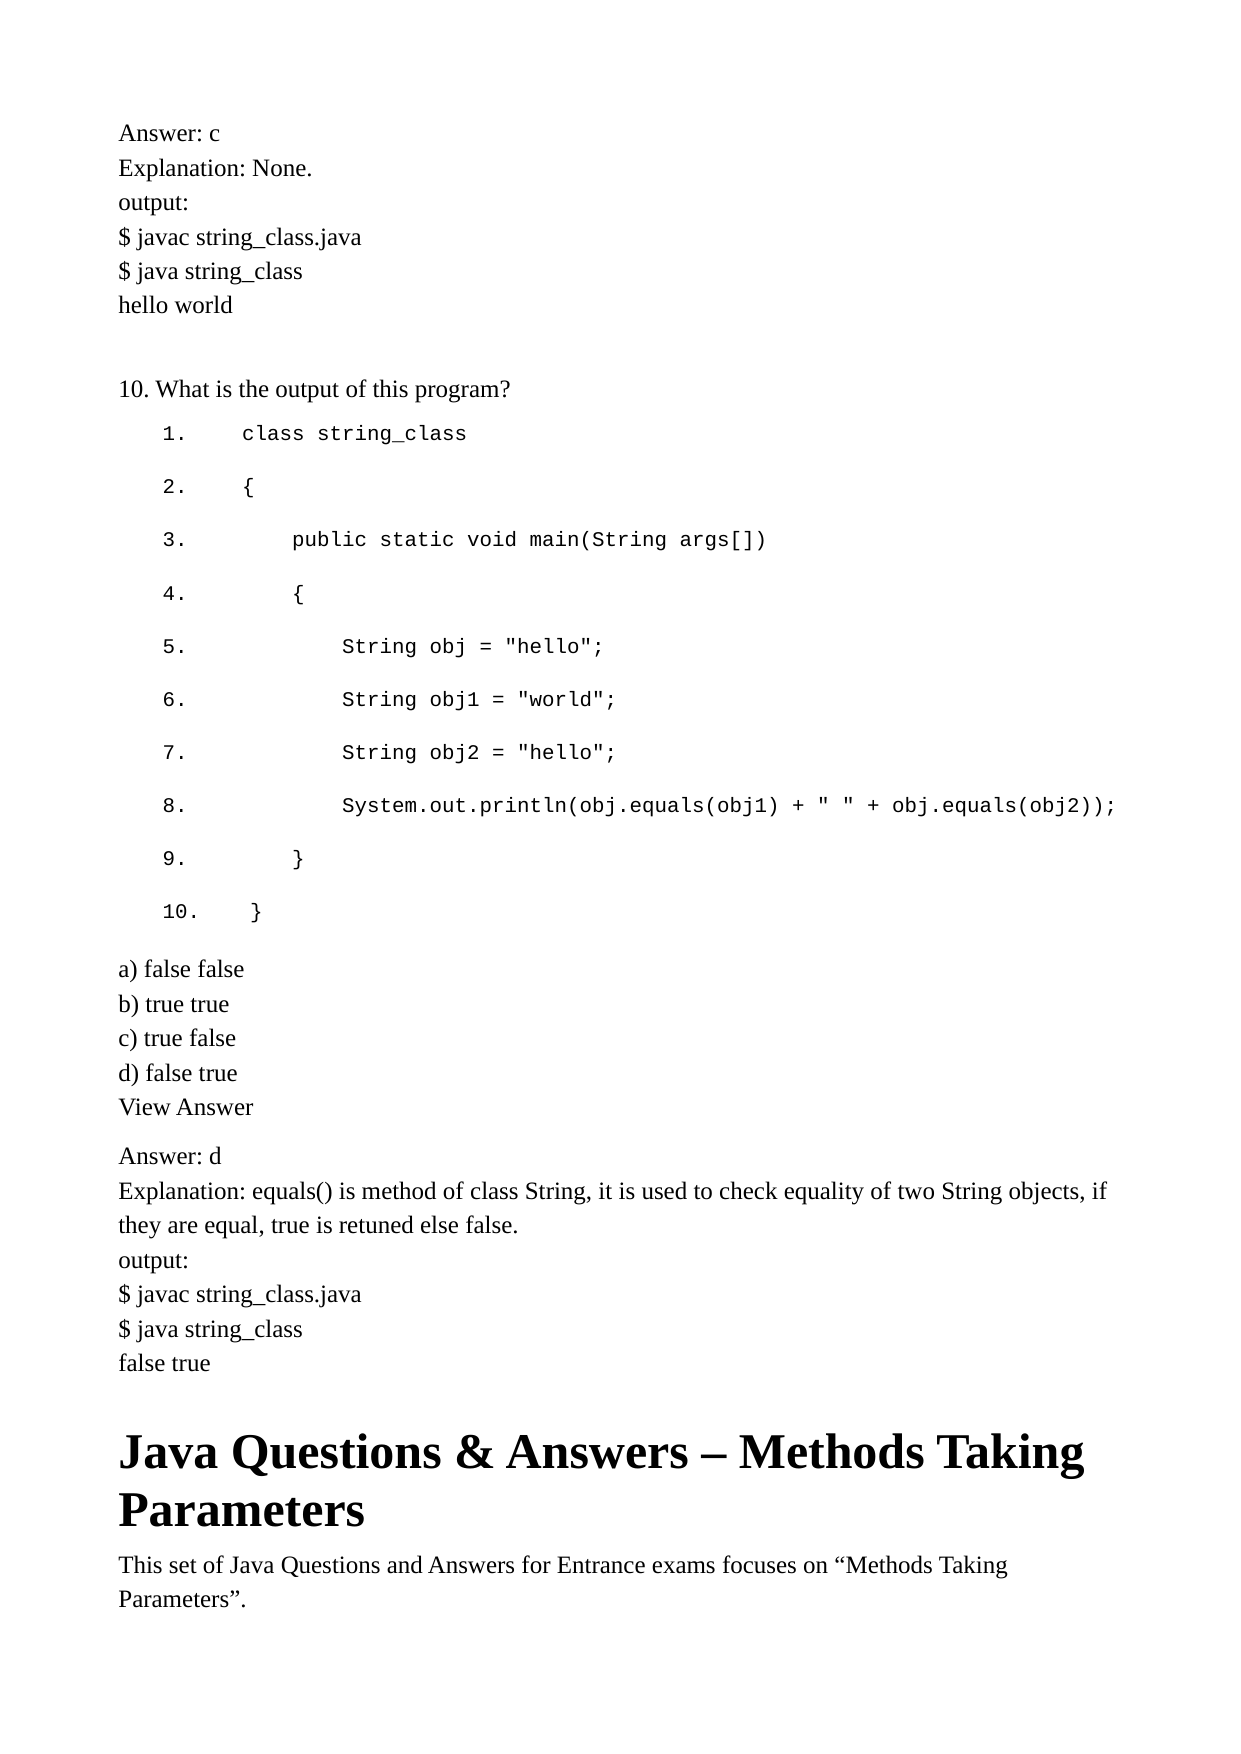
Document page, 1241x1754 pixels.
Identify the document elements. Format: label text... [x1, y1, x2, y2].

list } [162, 848, 1122, 872]
list String obj2 = "hello"; [162, 742, 1122, 766]
list class string_class [162, 423, 1122, 447]
list String obj = "hello"; [162, 636, 1122, 659]
subtitle Java Questions & Answers – Methods Taking Parameters [118, 1422, 1122, 1537]
list public static void main(String args[]) [162, 529, 1122, 553]
list { [162, 476, 1122, 500]
text This set of Java Questions and Answers for Entrance exams focuses on “Methods Taking Parameters”. [118, 1550, 1122, 1613]
text Answer: c Explanation: None. output: $ javac string_class.java $ java string_class hello world [118, 118, 1122, 354]
list } [162, 901, 1122, 925]
list System.out.println(obj.equals(obj1) + " " + obj.equals(obj2)); [162, 795, 1122, 819]
text a) false false b) true true c) true false d) false true View Answer [118, 954, 1122, 1121]
text 10. What is the output of this program? [118, 374, 1122, 403]
text Answer: d Explanation: equals() is method of class String, it is used to check equality of two String objects, if they are equal, true is retuned else false. output: $ javac string_class.java $ java string_class false true [118, 1141, 1122, 1377]
list String obj1 = "world"; [162, 689, 1122, 712]
list { [162, 582, 1122, 606]
